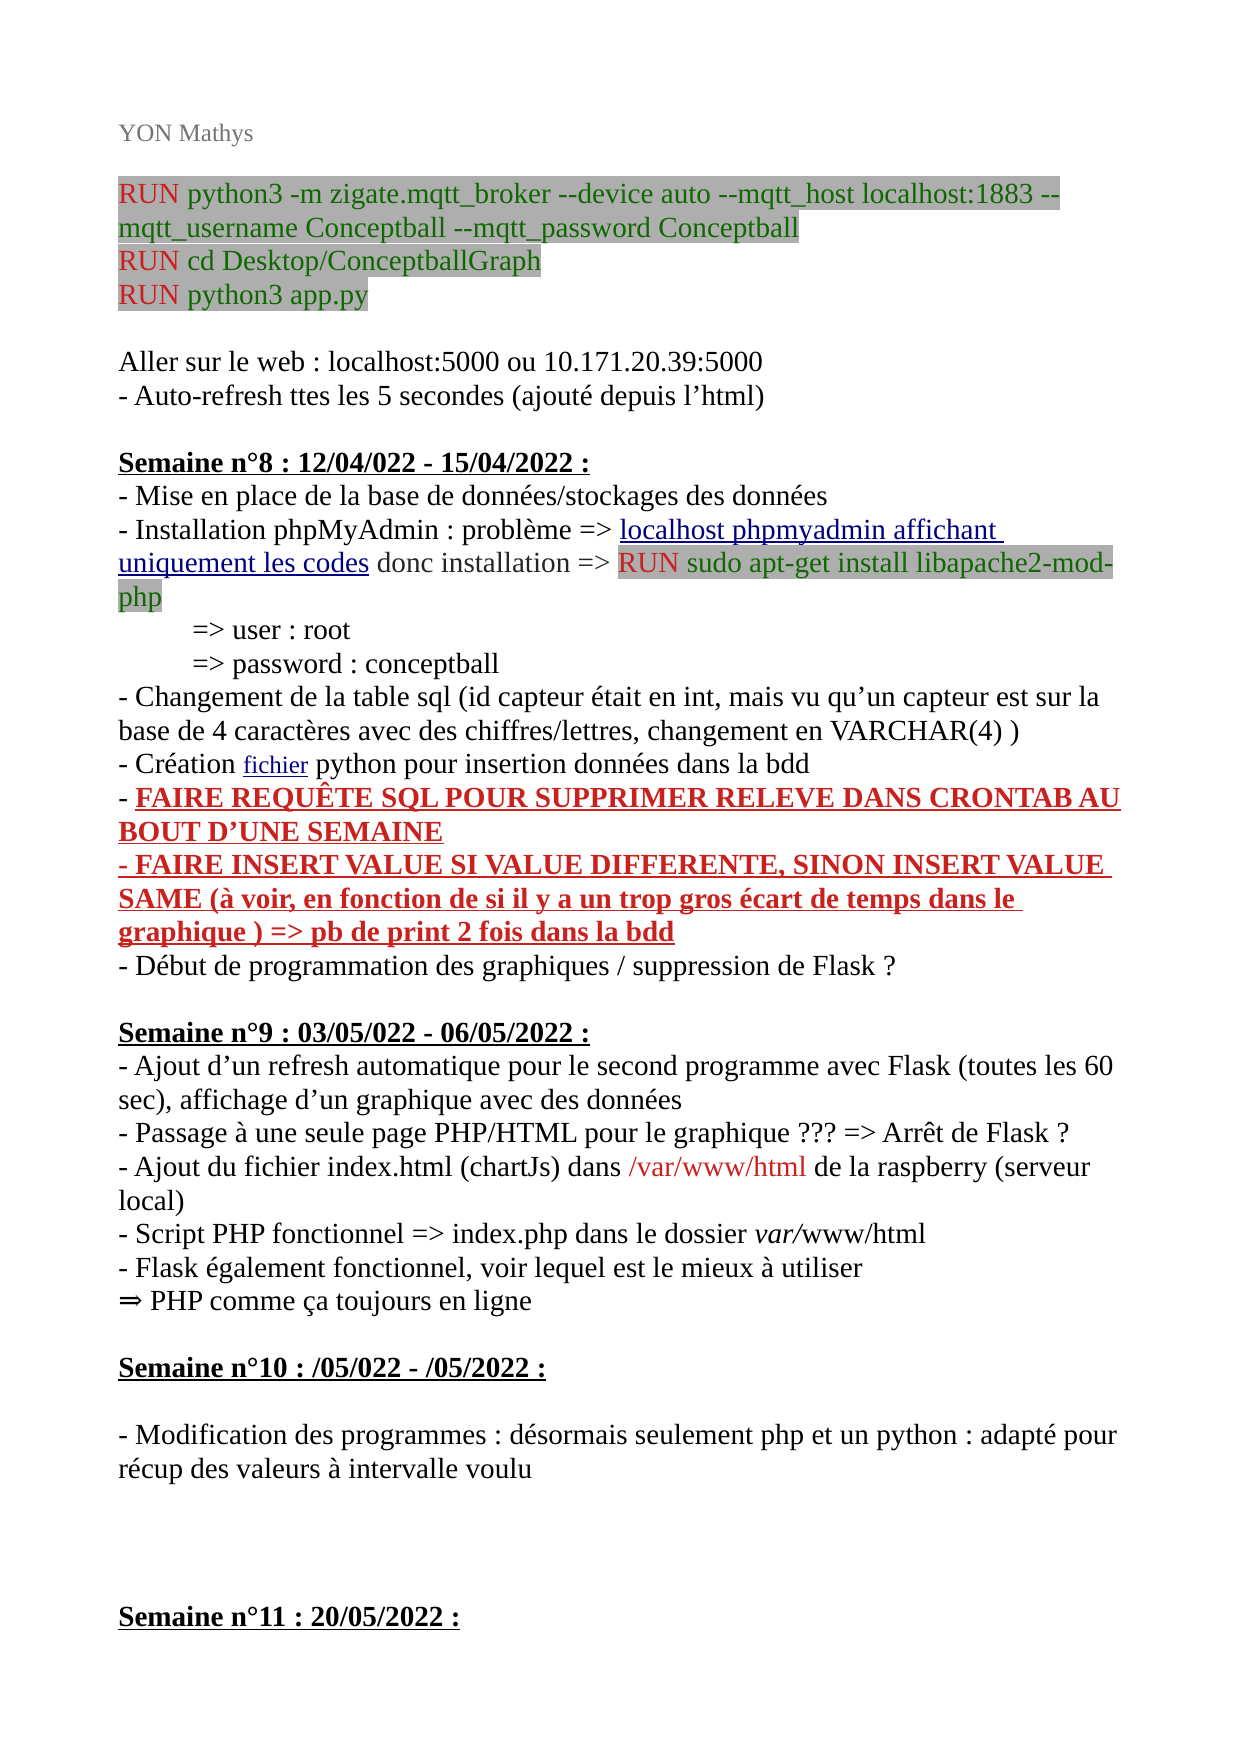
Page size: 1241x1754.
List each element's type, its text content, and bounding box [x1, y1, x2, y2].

text - Modification des programmes : désormais seulement php et un python : adapté pour récup des valeurs à intervalle voulu [118, 1417, 1122, 1484]
text RUN cd Desktop/ConceptballGraph [118, 243, 1122, 277]
text Semaine n°10 : /05/022 - /05/2022 : [118, 1350, 1122, 1384]
text RUN python3 app.py [118, 277, 1122, 311]
text RUN python3 -m zigate.mqtt_broker --device auto --mqtt_host localhost:1883 --mqtt_username Conceptball --mqtt_password Conceptball [118, 176, 1122, 243]
text - Auto-refresh ttes les 5 secondes (ajouté depuis l’html) [118, 378, 1122, 411]
text - Mise en place de la base de données/stockages des données [118, 478, 1122, 512]
text - Flask également fonctionnel, voir lequel est le mieux à utiliser [118, 1250, 1122, 1283]
text => password : conceptball [118, 646, 1122, 679]
text - Début de programmation des graphiques / suppression de Flask ? [118, 948, 1122, 981]
text ⇒ PHP comme ça toujours en ligne [118, 1283, 1122, 1317]
text Aller sur le web : localhost:5000 ou 10.171.20.39:5000 [118, 344, 1122, 378]
text Semaine n°9 : 03/05/022 - 06/05/2022 : [118, 1015, 1122, 1048]
text Semaine n°11 : 20/05/2022 : [118, 1599, 1122, 1633]
text - Installation phpMyAdmin : problème => localhost phpmyadmin affichant uniquement les codes donc installation => RUN sudo apt-get install libapache2-mod-php [118, 512, 1122, 612]
text Semaine n°8 : 12/04/022 - 15/04/2022 : [118, 445, 1122, 478]
text - Passage à une seule page PHP/HTML pour le graphique ??? => Arrêt de Flask ? [118, 1116, 1122, 1149]
text - Changement de la table sql (id capteur était en int, mais vu qu’un capteur est sur la base de 4 caractères avec des chiffres/lettres, changement en VARCHAR(4) ) [118, 679, 1122, 747]
text - Ajout d’un refresh automatique pour le second programme avec Flask (toutes les 60 sec), affichage d’un graphique avec des données [118, 1048, 1122, 1116]
text - Script PHP fonctionnel => index.php dans le dossier var/www/html [118, 1216, 1122, 1250]
text - Ajout du fichier index.html (chartJs) dans /var/www/html de la raspberry (serveur local) [118, 1149, 1122, 1216]
text - FAIRE INSERT VALUE SI VALUE DIFFERENTE, SINON INSERT VALUE SAME (à voir, en fonction de si il y a un trop gros écart de temps dans le graphique ) => pb de print 2 fois dans la bdd [118, 847, 1122, 948]
text => user : root [118, 612, 1122, 646]
text - Création fichier python pour insertion données dans la bdd [118, 747, 1122, 780]
text - FAIRE REQUÊTE SQL POUR SUPPRIMER RELEVE DANS CRONTAB AU BOUT D’UNE SEMAINE [118, 780, 1122, 847]
